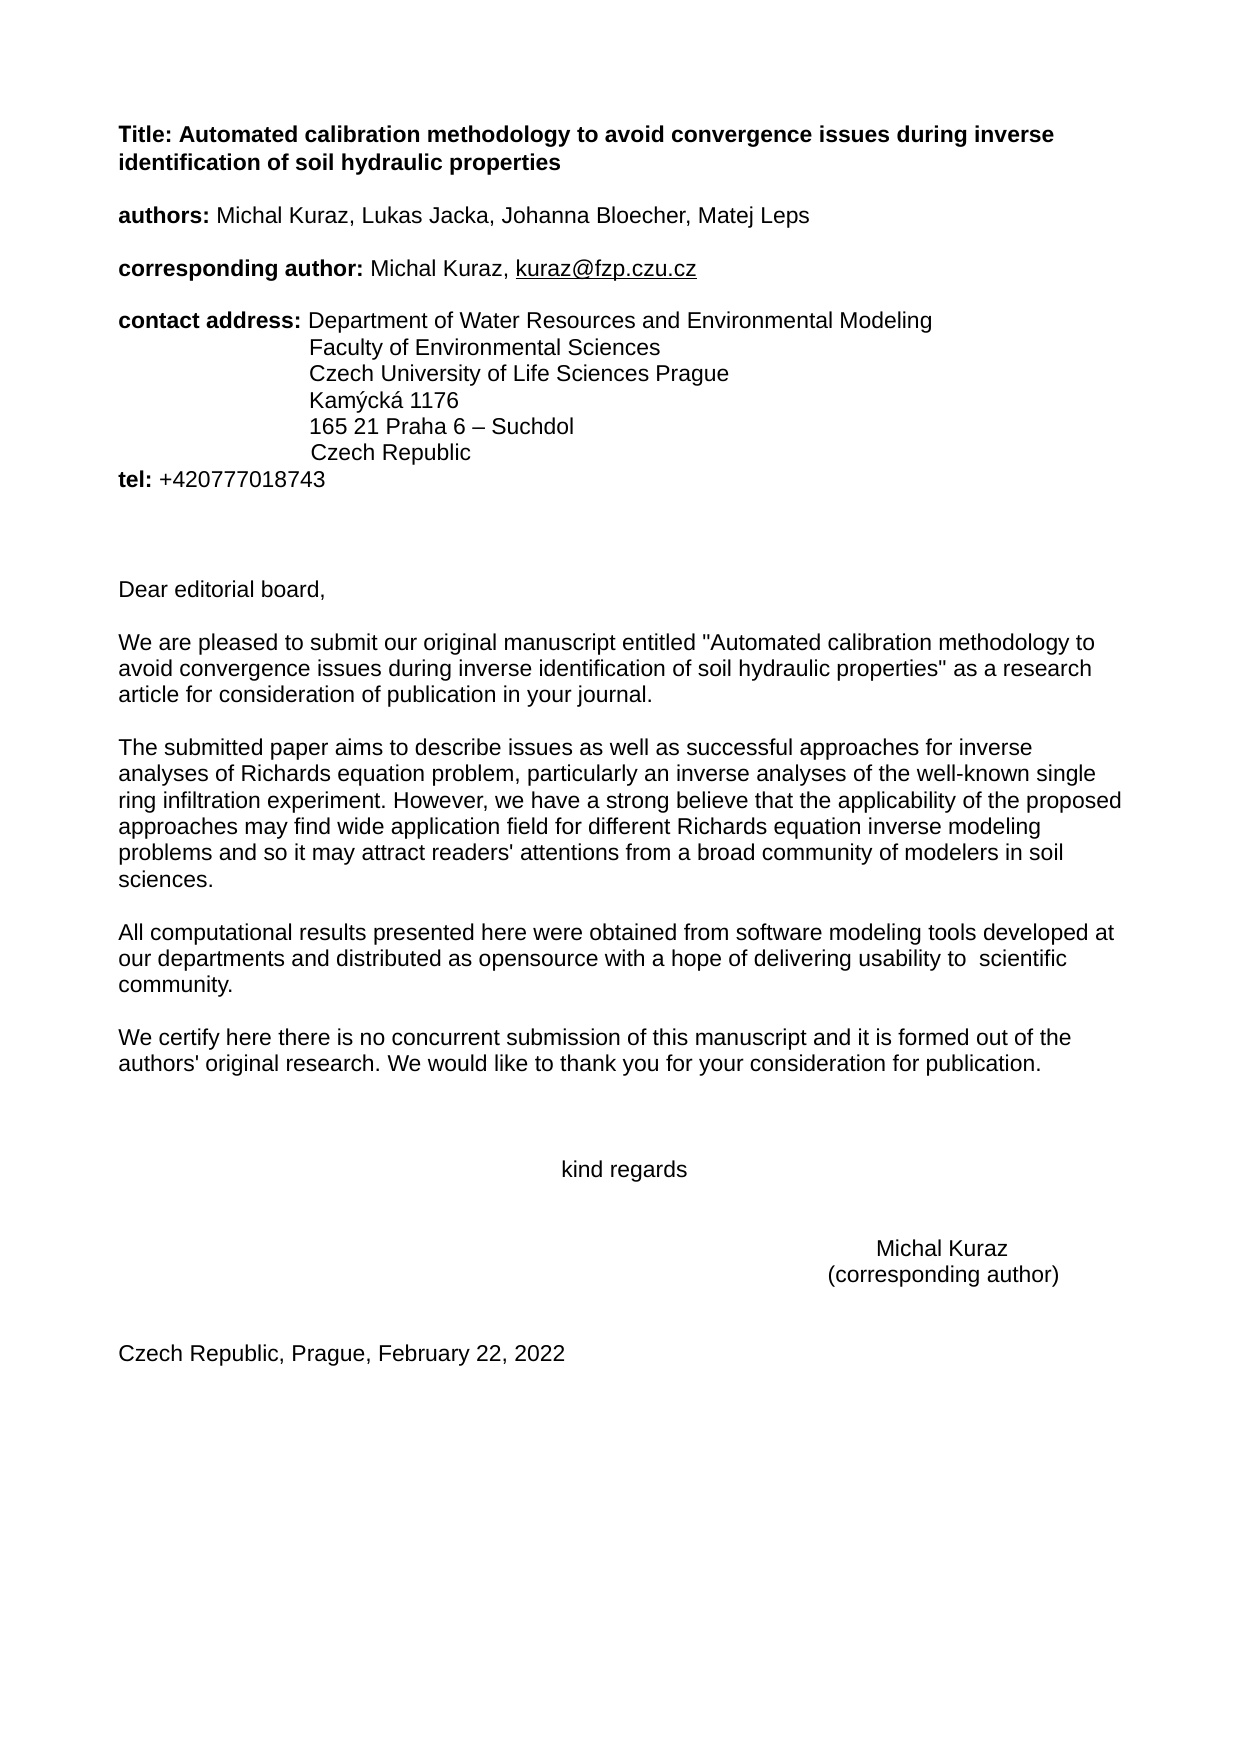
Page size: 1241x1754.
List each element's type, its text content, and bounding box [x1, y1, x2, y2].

text The submitted paper aims to describe issues as well as successful approaches for inverse analyses of Richards equation problem, particularly an inverse analyses of the well-known single ring infiltration experiment. However, we have a strong believe that the applicability of the proposed approaches may find wide application field for different Richards equation inverse modeling problems and so it may attract readers' attentions from a broad community of modelers in soil sciences. [118, 734, 1122, 892]
text (corresponding author) [118, 1261, 1122, 1287]
text corresponding author: Michal Kuraz, kuraz@fzp.czu.cz [118, 255, 1122, 281]
text Kamýcká 1176 [118, 387, 1122, 413]
text Title: Automated calibration methodology to avoid convergence issues during inverse identification of soil hydraulic properties [118, 118, 1122, 176]
text Michal Kuraz [118, 1235, 1122, 1261]
text We are pleased to submit our original manuscript entitled "Automated calibration methodology to avoid convergence issues during inverse identification of soil hydraulic properties" as a research article for consideration of publication in your journal. [118, 628, 1122, 734]
text 165 21 Praha 6 – Suchdol [118, 413, 1122, 439]
text All computational results presented here were obtained from software modeling tools developed at our departments and distributed as opensource with a hope of delivering usability to scientific community. [118, 918, 1122, 997]
text Czech University of Life Sciences Prague [118, 360, 1122, 387]
text kind regards [118, 1156, 1122, 1182]
text We certify here there is no concurrent submission of this manuscript and it is formed out of the authors' original research. We would like to thank you for your consideration for publication. [118, 1024, 1122, 1077]
text contact address: Department of Water Resources and Environmental Modeling [118, 307, 1122, 334]
text Czech Republic, Prague, February 22, 2022 [118, 1340, 1122, 1366]
text Faculty of Environmental Sciences [118, 334, 1122, 360]
text Dear editorial board, [118, 576, 1122, 602]
text authors: Michal Kuraz, Lukas Jacka, Johanna Bloecher, Matej Leps [118, 202, 1122, 228]
text tel: +420777018743 [118, 466, 1122, 492]
text Czech Republic [118, 439, 1122, 466]
